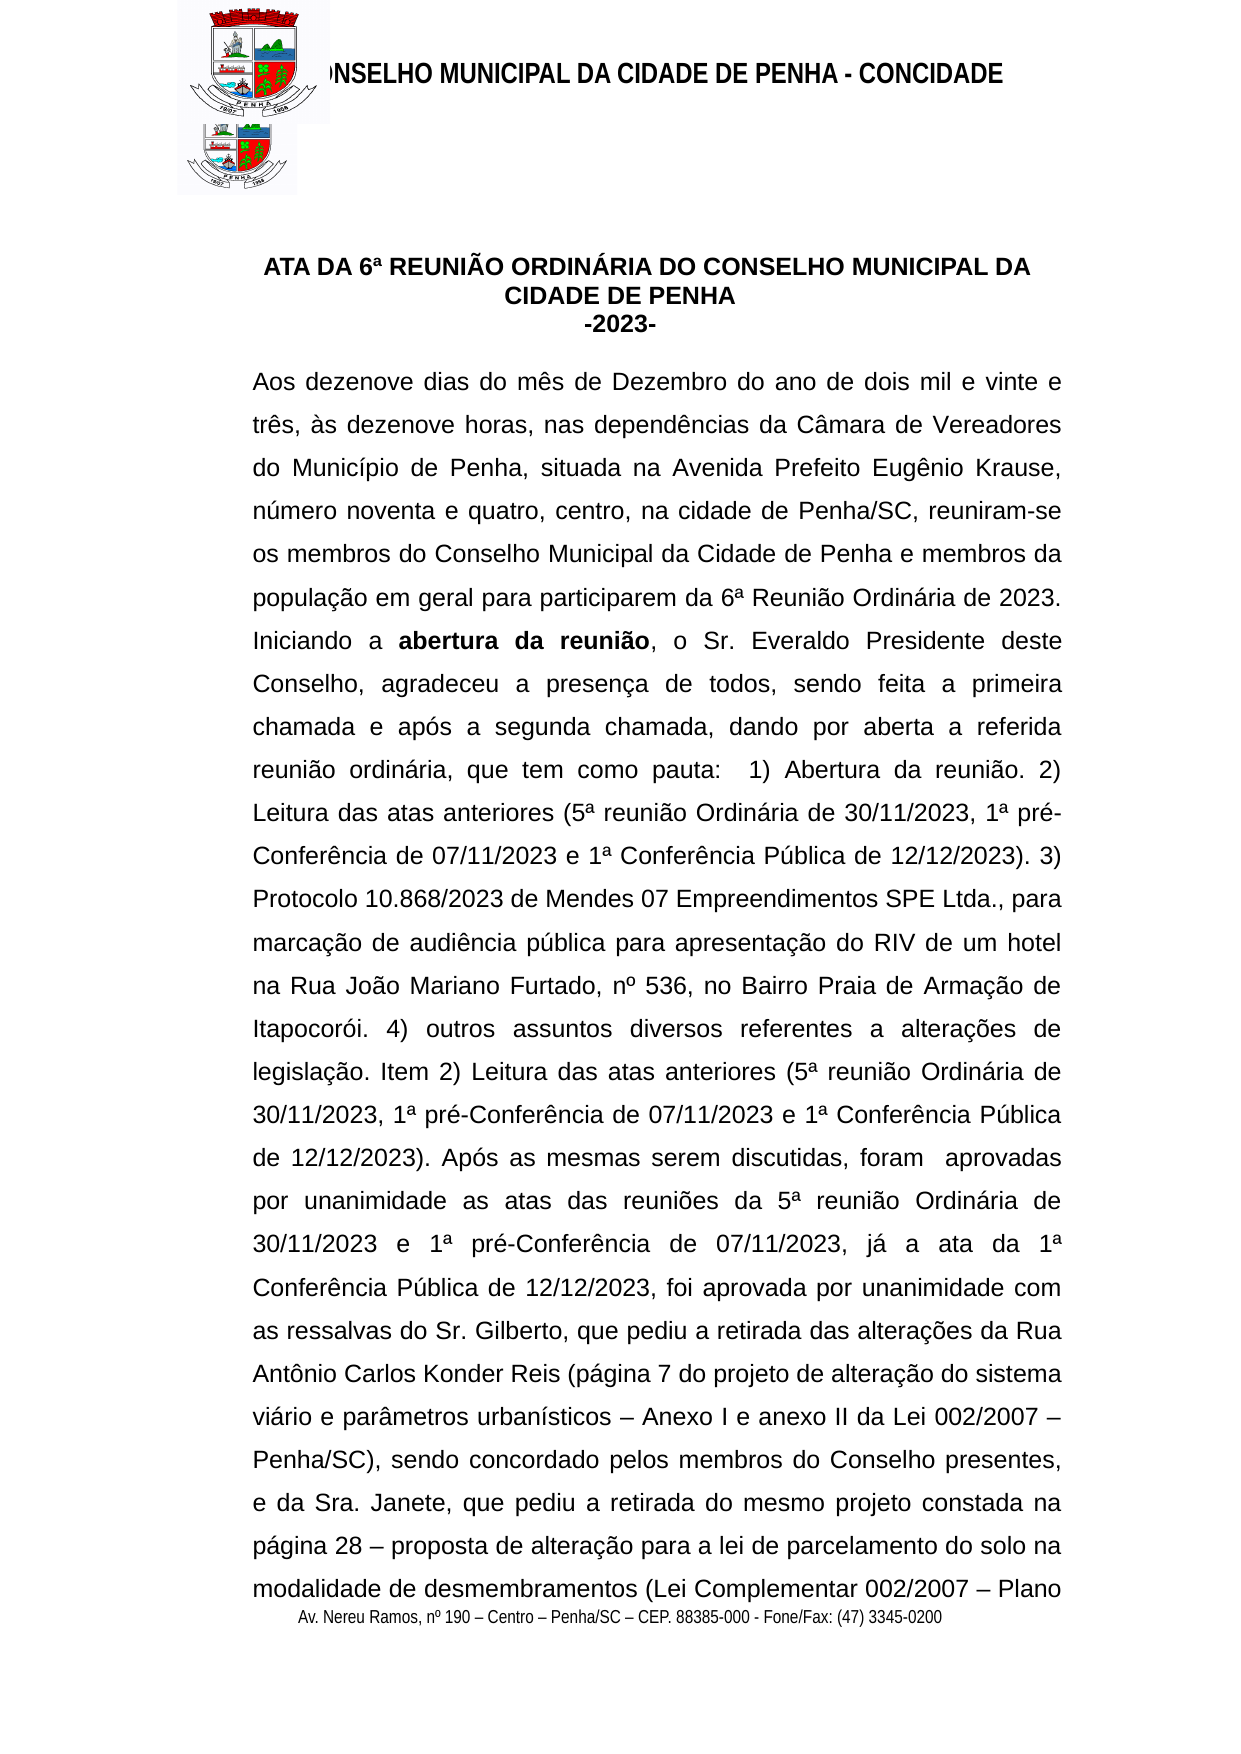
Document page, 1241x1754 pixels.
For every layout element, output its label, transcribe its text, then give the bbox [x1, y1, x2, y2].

list Aos dezenove dias do mês de Dezembro do ano de dois mil e vinte e três, às dezenove horas, nas dependências da Câmara de Vereadores do Município de Penha, situada na Avenida Prefeito Eugênio Krause, número noventa e quatro, centro, na cidade de Penha/SC, reuniram-se os membros do Conselho Municipal da Cidade de Penha e membros da população em geral para participarem da 6ª Reunião Ordinária de 2023. Iniciando a abertura da reunião, o Sr. Everaldo Presidente deste Conselho, agradeceu a presença de todos, sendo feita a primeira chamada e após a segunda chamada, dando por aberta a referida reunião ordinária, que tem como pauta: 1) Abertura da reunião. 2) Leitura das atas anteriores (5ª reunião Ordinária de 30/11/2023, 1ª pré-Conferência de 07/11/2023 e 1ª Conferência Pública de 12/12/2023). 3) Protocolo 10.868/2023 de Mendes 07 Empreendimentos SPE Ltda., para marcação de audiência pública para apresentação do RIV de um hotel na Rua João Mariano Furtado, nº 536, no Bairro Praia de Armação de Itapocorói. 4) outros assuntos diversos referentes a alterações de legislação. Item 2) Leitura das atas anteriores (5ª reunião Ordinária de 30/11/2023, 1ª pré-Conferência de 07/11/2023 e 1ª Conferência Pública de 12/12/2023). Após as mesmas serem discutidas, foram aprovadas por unanimidade as atas das reuniões da 5ª reunião Ordinária de 30/11/2023 e 1ª pré-Conferência de 07/11/2023, já a ata da 1ª Conferência Pública de 12/12/2023, foi aprovada por unanimidade com as ressalvas do Sr. Gilberto, que pediu a retirada das alterações da Rua Antônio Carlos Konder Reis (página 7 do projeto de alteração do sistema viário e parâmetros urbanísticos – Anexo I e anexo II da Lei 002/2007 – Penha/SC), sendo concordado pelos membros do Conselho presentes, e da Sra. Janete, que pediu a retirada do mesmo projeto constada na página 28 – proposta de alteração para a lei de parcelamento do solo na modalidade de desmembramentos (Lei Complementar 002/2007 – Plano [252, 367, 1063, 1603]
text -2023- [177, 309, 1063, 338]
text ATA DA 6ª REUNIÃO ORDINÁRIA DO CONSELHO MUNICIPAL DA CIDADE DE PENHA [177, 252, 1063, 309]
